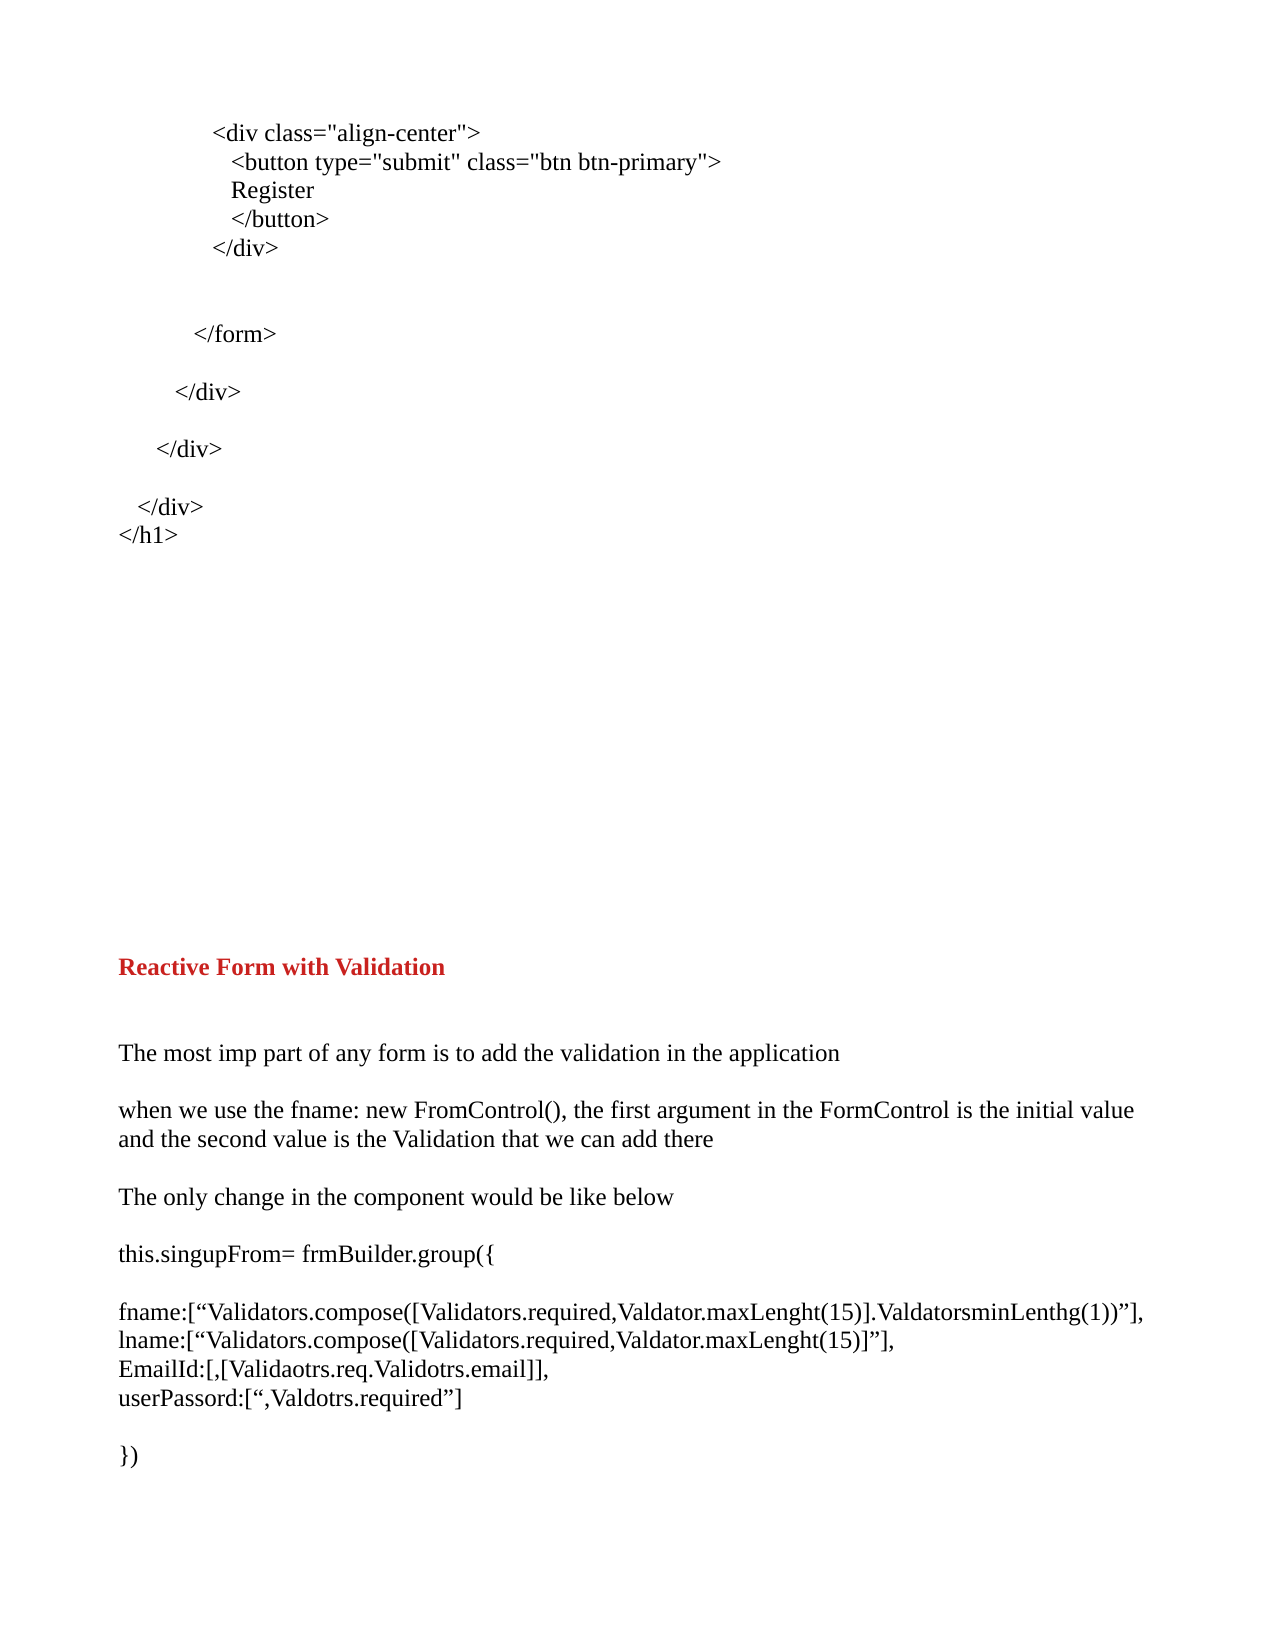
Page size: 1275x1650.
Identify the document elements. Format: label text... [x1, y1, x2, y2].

text Reactive Form with Validation [118, 952, 1157, 981]
text <button type="submit" class="btn btn-primary"> [118, 147, 1157, 176]
text this.singupFrom= frmBuilder.group({ [118, 1239, 1157, 1268]
text </h1> [118, 521, 1157, 549]
text lname:[“Validators.compose([Validators.required,Valdator.maxLenght(15)]”], [118, 1326, 1157, 1354]
text fname:[“Validators.compose([Validators.required,Valdator.maxLenght(15)].ValdatorsminLenthg(1))”], [118, 1297, 1157, 1326]
text </div> [118, 233, 1157, 262]
text EmailId:[,[Validaotrs.req.Validotrs.email]], [118, 1354, 1157, 1383]
text </div> [118, 492, 1157, 521]
text Register [118, 176, 1157, 204]
text </div> [118, 377, 1157, 406]
text <div class="align-center"> [118, 118, 1157, 147]
text userPassord:[“,Valdotrs.required”] [118, 1383, 1157, 1412]
text </form> [118, 319, 1157, 348]
text }) [118, 1441, 1157, 1469]
text </button> [118, 204, 1157, 233]
text The most imp part of any form is to add the validation in the application [118, 1038, 1157, 1067]
text when we use the fname: new FromControl(), the first argument in the FormControl is the initial value and the second value is the Validation that we can add there [118, 1096, 1157, 1153]
text The only change in the component would be like below [118, 1182, 1157, 1211]
text </div> [118, 434, 1157, 463]
